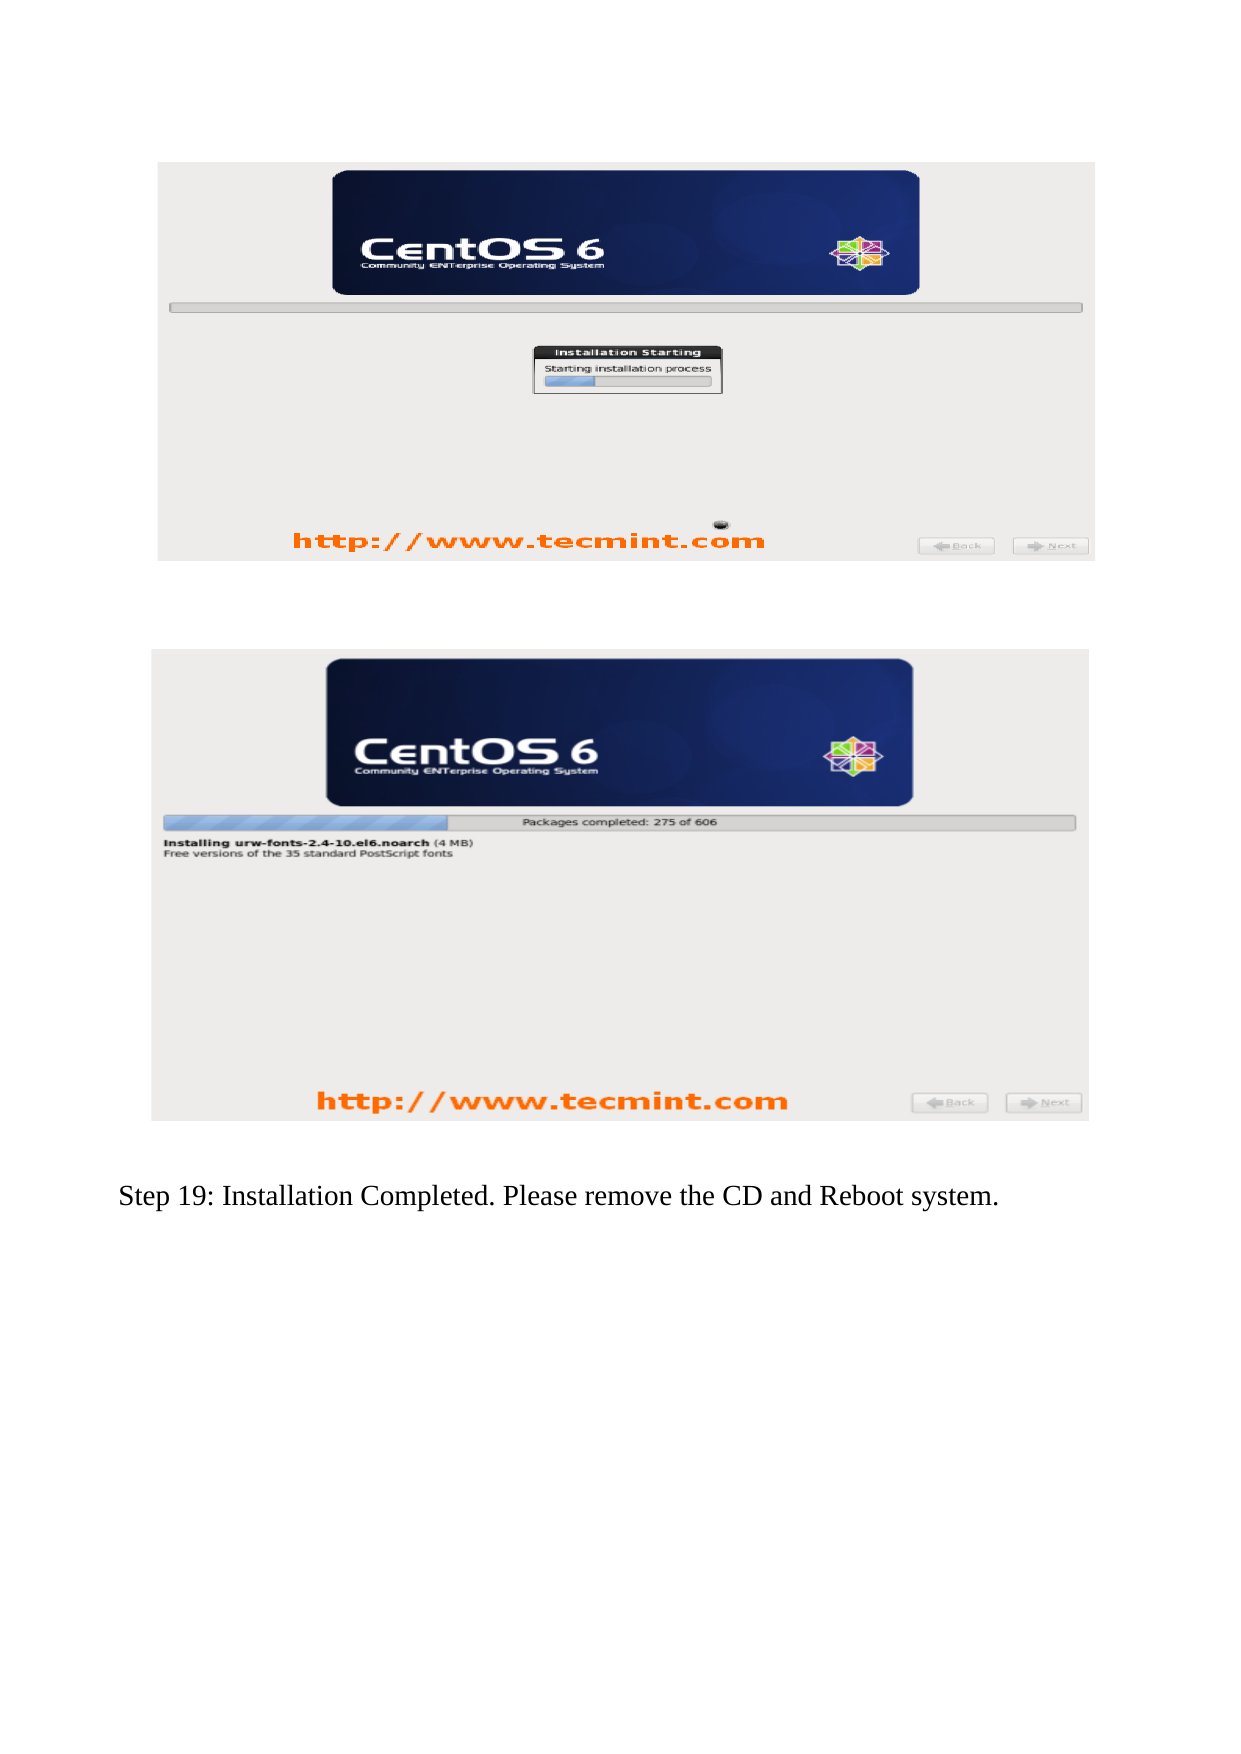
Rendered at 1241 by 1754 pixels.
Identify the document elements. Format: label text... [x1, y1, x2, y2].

text Step 19: Installation Completed. Please remove the CD and Reboot system. [118, 1178, 1122, 1212]
picture [157, 162, 1096, 561]
picture [151, 649, 1089, 1121]
